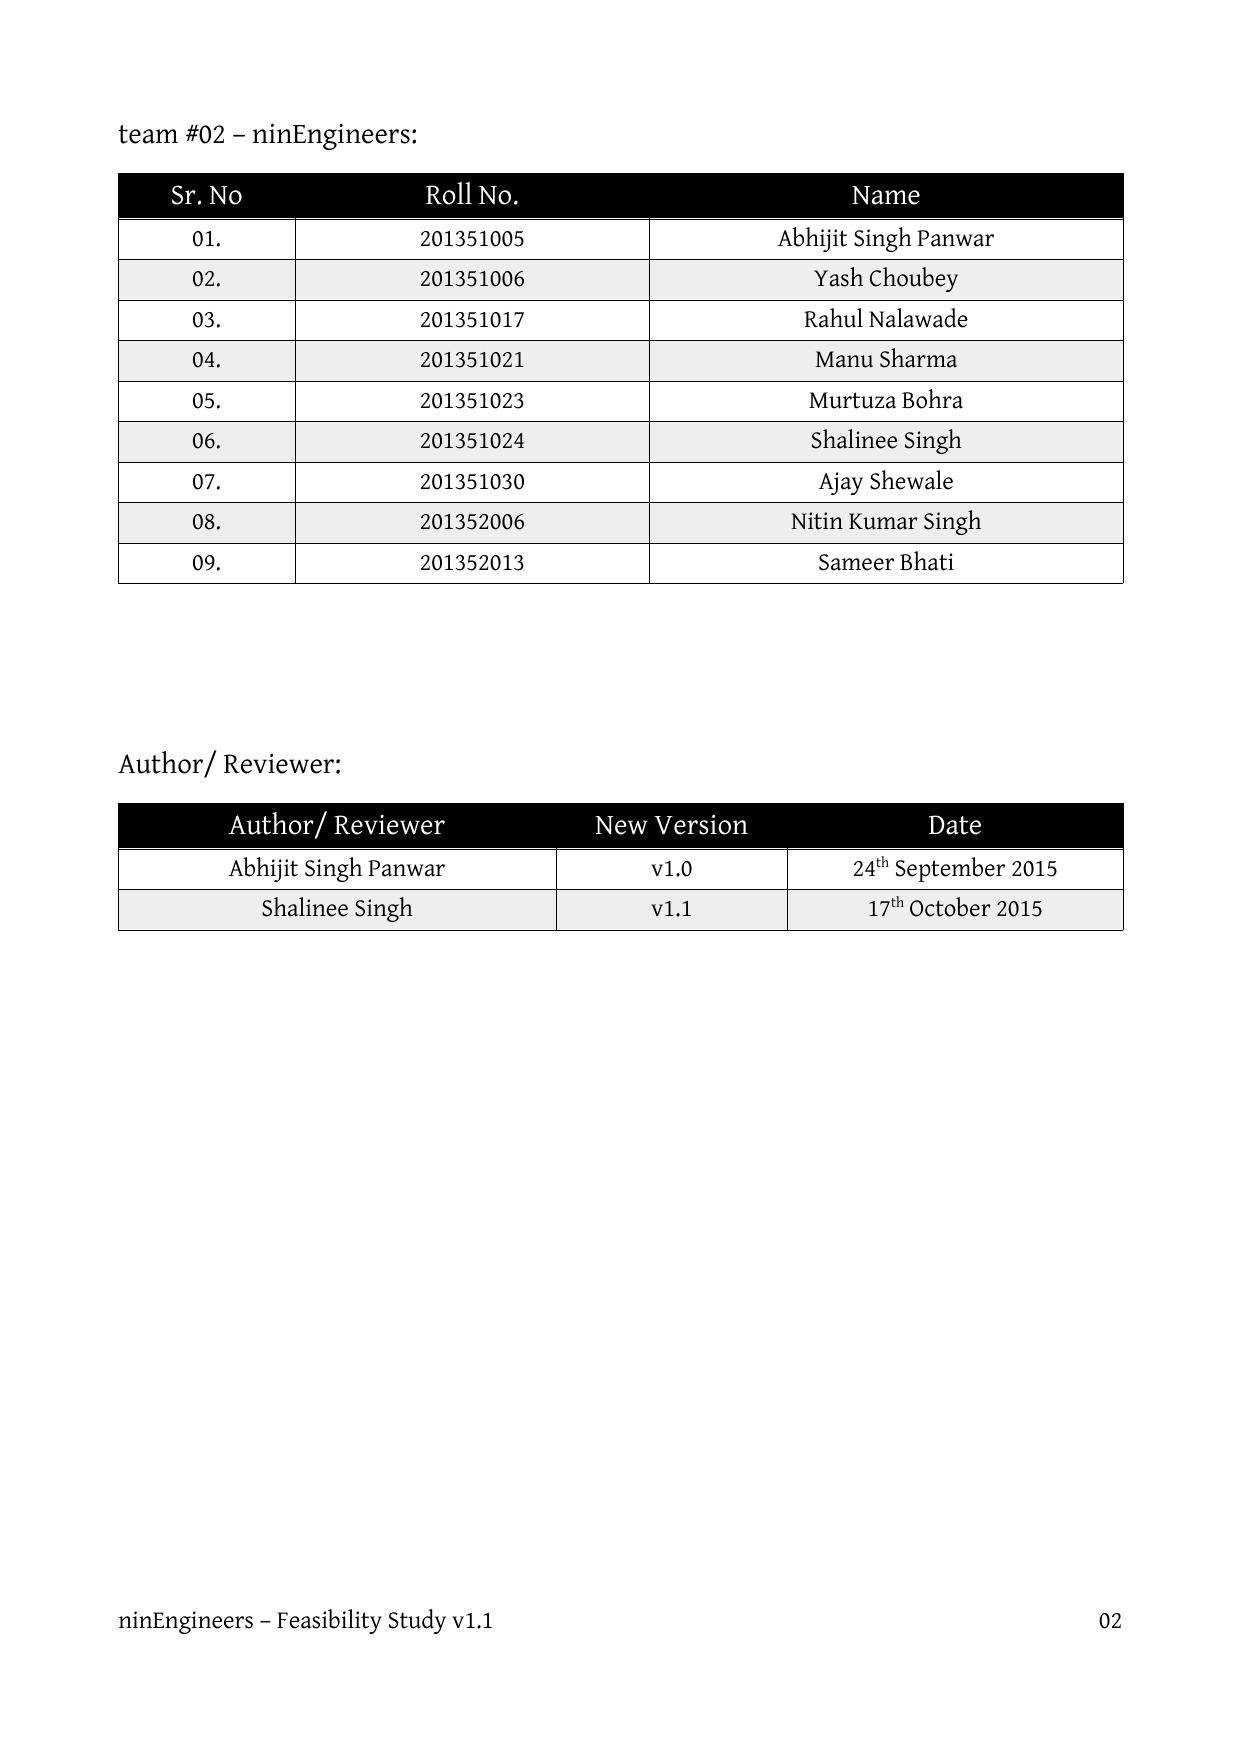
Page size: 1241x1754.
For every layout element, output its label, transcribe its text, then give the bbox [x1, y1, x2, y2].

table_cell Yash Choubey [650, 260, 1123, 299]
table_cell Shalinee Singh [119, 890, 556, 929]
table_cell v1.1 [557, 890, 787, 929]
table_cell Abhijit Singh Panwar [650, 220, 1123, 259]
table_cell Murtuza Bohra [650, 382, 1123, 421]
table_cell Sameer Bhati [650, 544, 1123, 583]
table_cell 07. [119, 463, 295, 502]
table_cell Manu Sharma [650, 341, 1123, 381]
table_cell 201351005 [296, 220, 649, 259]
table_header Roll No. [296, 174, 649, 218]
table_cell 08. [119, 503, 295, 543]
table_cell 201351017 [296, 301, 649, 340]
table_cell Rahul Nalawade [650, 301, 1123, 340]
table_cell 201351021 [296, 341, 649, 381]
table_cell 09. [119, 544, 295, 583]
table_cell 201352006 [296, 503, 649, 543]
table_cell 201352013 [296, 544, 649, 583]
table_cell 04. [119, 341, 295, 381]
text team #02 – ninEngineers: [118, 118, 1122, 152]
table_header Name [650, 174, 1123, 218]
table_cell 01. [119, 220, 295, 259]
table_header Date [788, 804, 1123, 848]
text Author/ Reviewer: [118, 748, 1122, 782]
table_cell 17th October 2015 [788, 890, 1123, 929]
table_cell Abhijit Singh Panwar [119, 850, 556, 889]
table_cell 201351030 [296, 463, 649, 502]
table_cell 05. [119, 382, 295, 421]
table_cell 02. [119, 260, 295, 299]
table_cell 06. [119, 422, 295, 462]
table_cell 03. [119, 301, 295, 340]
table_cell Ajay Shewale [650, 463, 1123, 502]
table_header Sr. No [119, 174, 295, 218]
table_cell 201351023 [296, 382, 649, 421]
table_header New Version [557, 804, 787, 848]
table_cell 201351006 [296, 260, 649, 299]
table_cell Shalinee Singh [650, 422, 1123, 462]
table_cell 24th September 2015 [788, 850, 1123, 889]
table_cell Nitin Kumar Singh [650, 503, 1123, 543]
table_cell v1.0 [557, 850, 787, 889]
table_cell 201351024 [296, 422, 649, 462]
table_header Author/ Reviewer [119, 804, 556, 848]
